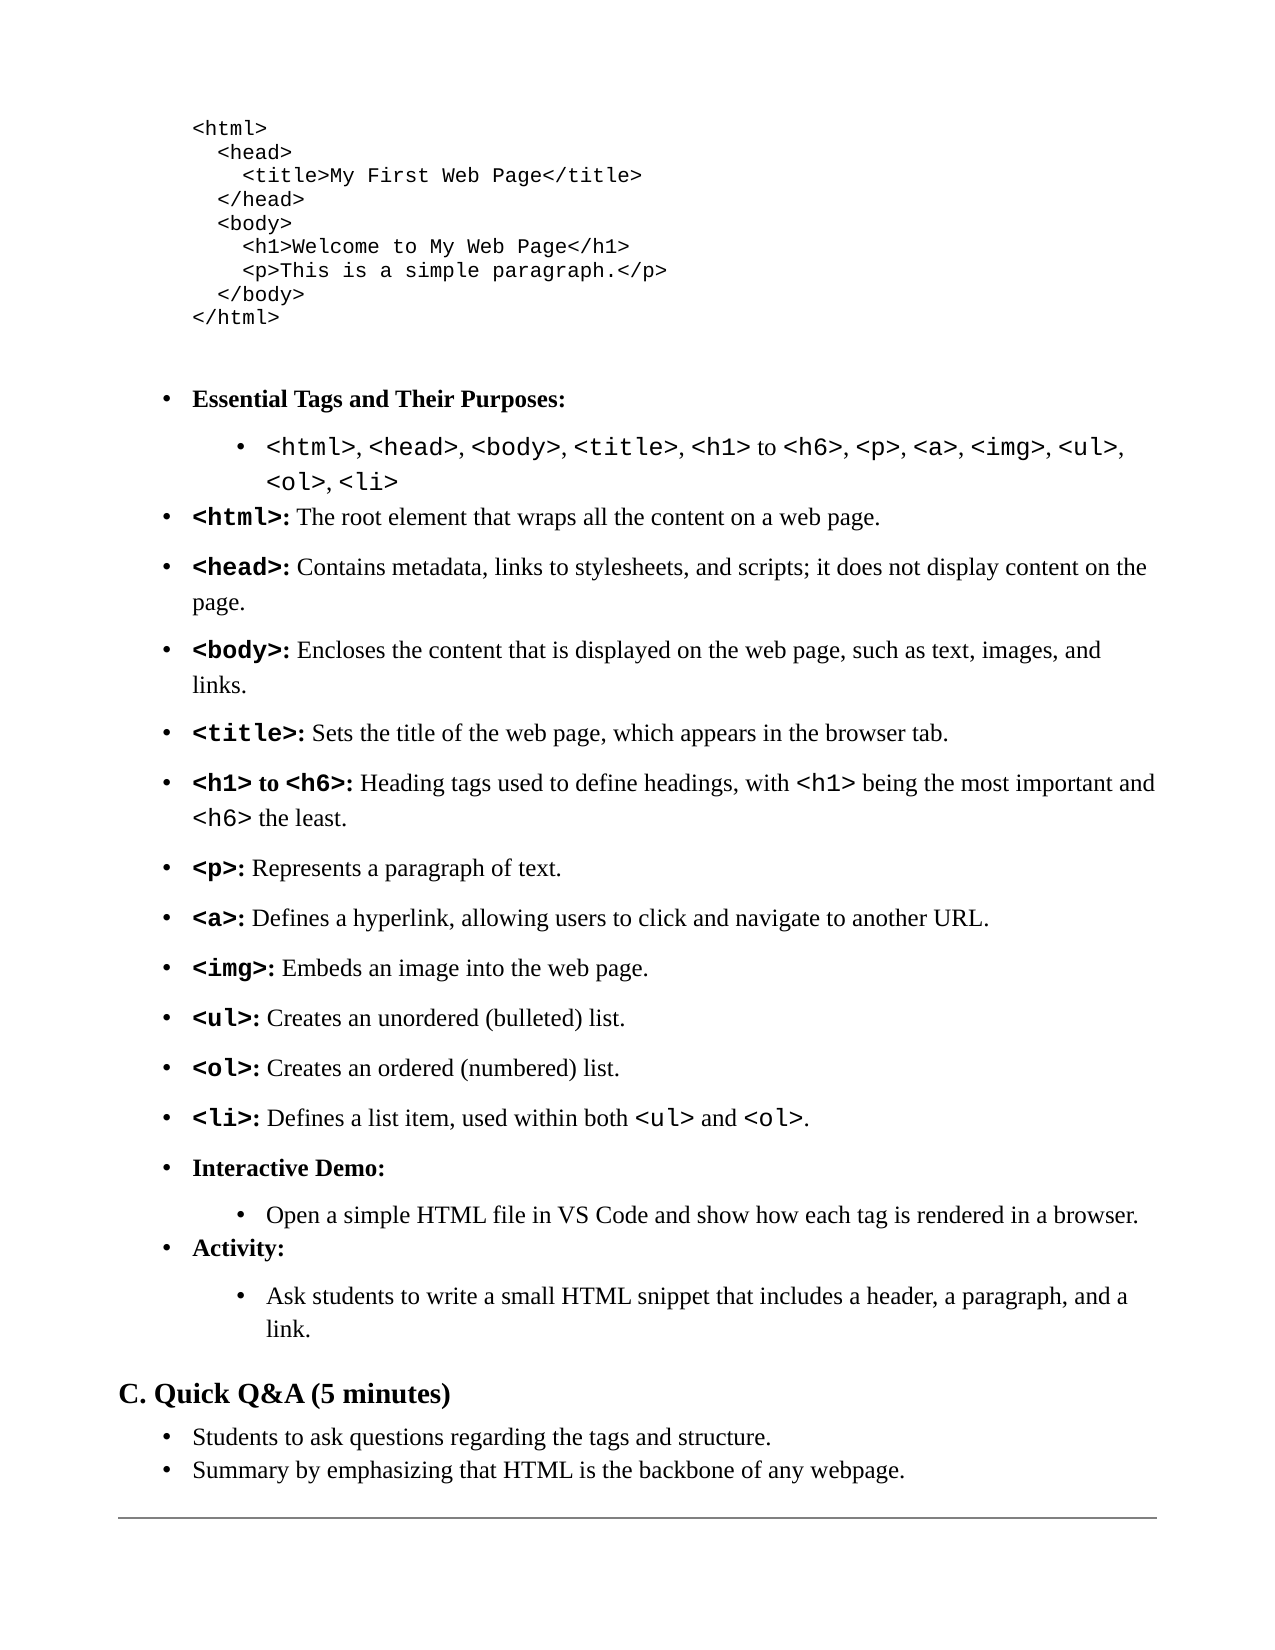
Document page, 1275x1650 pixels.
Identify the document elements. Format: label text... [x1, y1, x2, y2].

list <html>, <head>, <body>, <title>, <h1> to <h6>, <p>, <a>, <img>, <ul>, <ol>, <li> [236, 432, 1157, 498]
list Interactive Demo: [162, 1153, 1157, 1181]
list Open a simple HTML file in VS Code and show how each tag is rendered in a browser. [236, 1200, 1157, 1229]
list <body>: Encloses the content that is displayed on the web page, such as text, images, and links. [162, 635, 1157, 699]
list Activity: [162, 1233, 1157, 1262]
list </body> [162, 284, 1157, 307]
list <img>: Embeds an image into the web page. [162, 953, 1157, 983]
list <h1>Welcome to My Web Page</h1> [162, 236, 1157, 260]
list <html> [162, 118, 1157, 142]
list </html> [162, 307, 1157, 331]
list <title>My First Web Page</title> [162, 165, 1157, 189]
list <h1> to <h6>: Heading tags used to define headings, with <h1> being the most important and <h6> the least. [162, 768, 1157, 833]
list <body> [162, 213, 1157, 236]
subtitle C. Quick Q&A (5 minutes) [118, 1376, 1157, 1410]
list Ask students to write a small HTML snippet that includes a header, a paragraph, and a link. [236, 1281, 1157, 1343]
list </head> [162, 189, 1157, 213]
list <ol>: Creates an ordered (numbered) list. [162, 1053, 1157, 1083]
list <html>: The root element that wraps all the content on a web page. [162, 502, 1157, 533]
list Summary by emphasizing that HTML is the backbone of any webpage. [162, 1455, 1157, 1484]
list <p>This is a simple paragraph.</p> [162, 260, 1157, 284]
list <li>: Defines a list item, used within both <ul> and <ol>. [162, 1103, 1157, 1133]
list <p>: Represents a paragraph of text. [162, 853, 1157, 883]
list <a>: Defines a hyperlink, allowing users to click and navigate to another URL. [162, 903, 1157, 933]
list <head>: Contains metadata, links to stylesheets, and scripts; it does not display content on the page. [162, 552, 1157, 616]
list <ul>: Creates an unordered (bulleted) list. [162, 1003, 1157, 1033]
list Students to ask questions regarding the tags and structure. [162, 1422, 1157, 1451]
list <title>: Sets the title of the web page, which appears in the browser tab. [162, 718, 1157, 748]
list Essential Tags and Their Purposes: [162, 384, 1157, 413]
list <head> [162, 142, 1157, 165]
